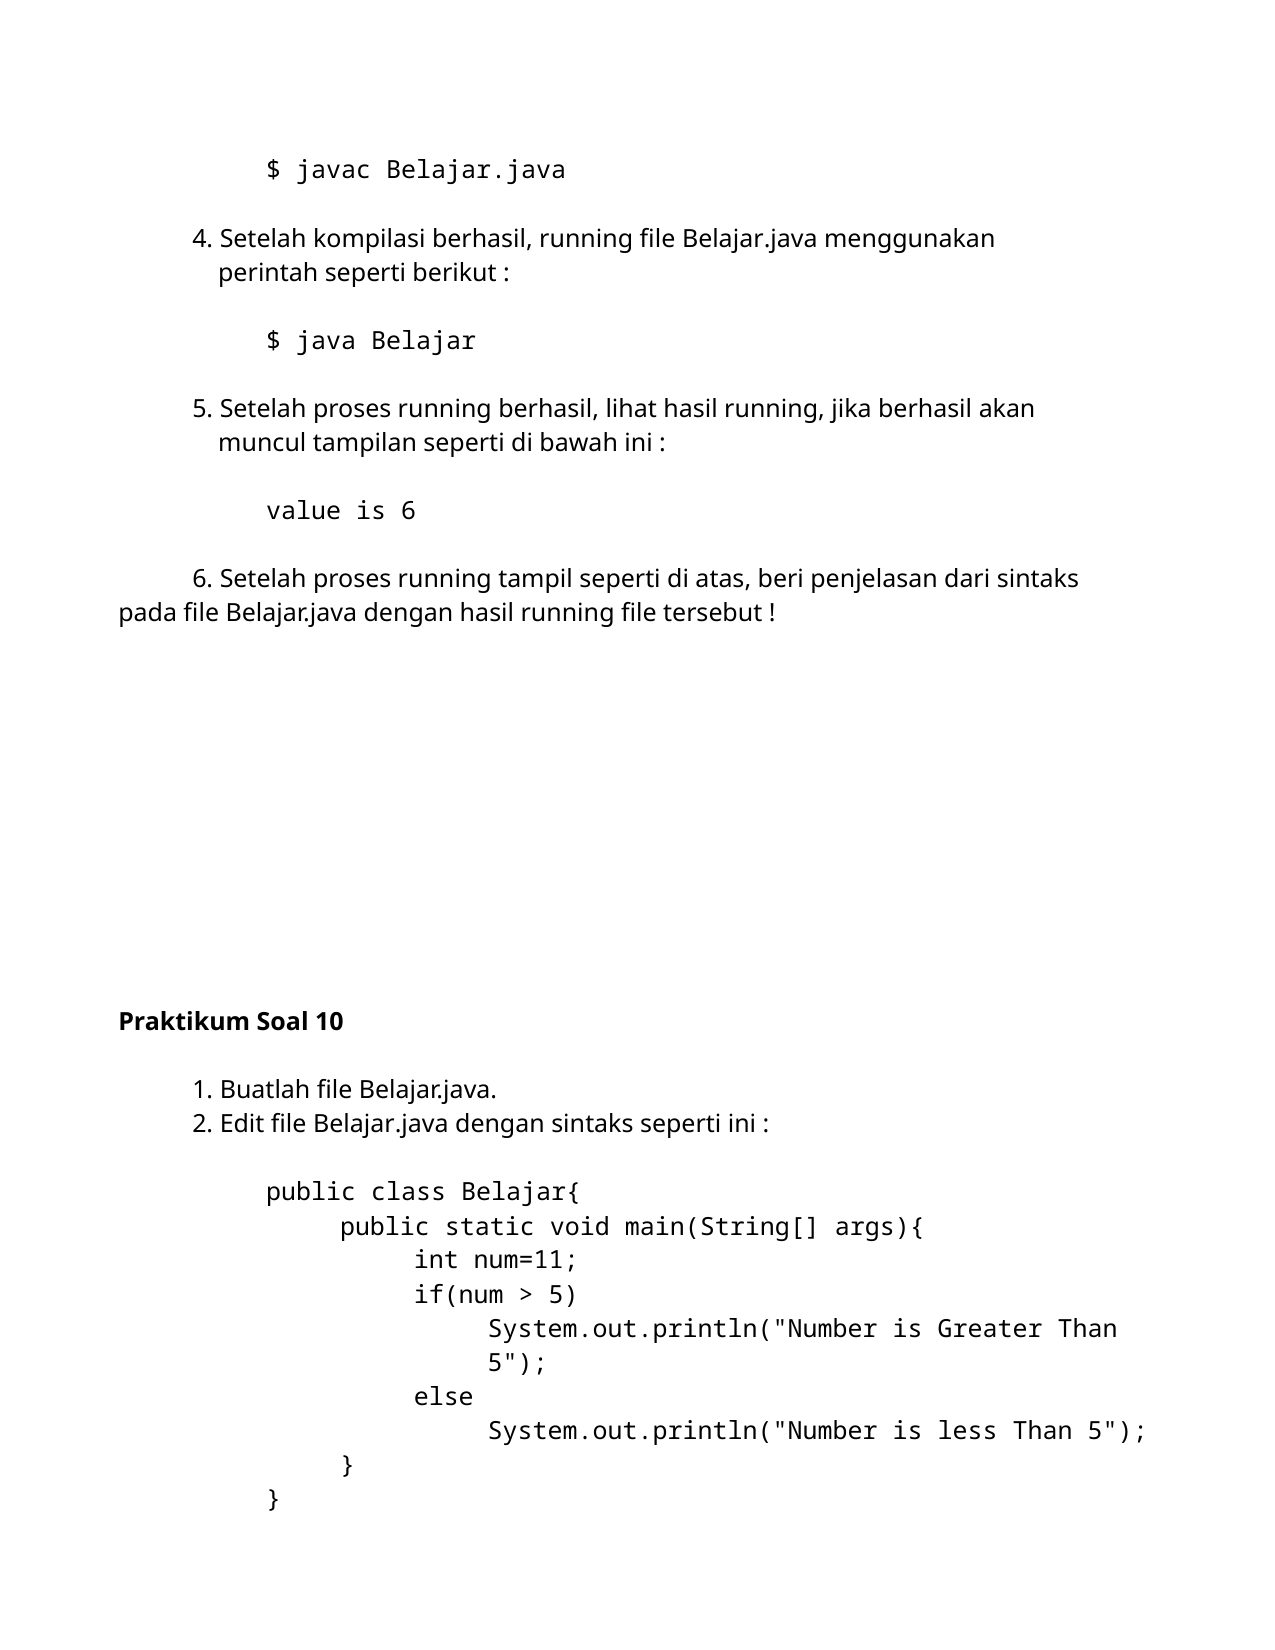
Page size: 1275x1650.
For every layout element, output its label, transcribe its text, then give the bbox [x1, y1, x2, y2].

text 2. Edit file Belajar.java dengan sintaks seperti ini : public class Belajar{ [118, 1106, 1157, 1208]
text } [118, 1481, 1157, 1515]
text System.out.println("Number is less Than 5"); [118, 1412, 1157, 1447]
text System.out.println("Number is Greater Than [118, 1310, 1157, 1344]
text 5. Setelah proses running berhasil, lihat hasil running, jika berhasil akan [118, 391, 1157, 425]
text 5"); [118, 1344, 1157, 1378]
text Praktikum Soal 10 [118, 1004, 1157, 1038]
text $ javac Belajar.java 4. Setelah kompilasi berhasil, running file Belajar.java menggunakan [118, 118, 1157, 254]
text 1. Buatlah file Belajar.java. [118, 1072, 1157, 1106]
text perintah seperti berikut : $ java Belajar [118, 254, 1157, 391]
text } [118, 1447, 1157, 1481]
text muncul tampilan seperti di bawah ini : value is 6 6. Setelah proses running tampil seperti di atas, beri penjelasan dari sintaks pada file Belajar.java dengan hasil running file tersebut ! [118, 425, 1157, 629]
text public static void main(String[] args){ [118, 1208, 1157, 1242]
text else [118, 1378, 1157, 1412]
text int num=11; [118, 1242, 1157, 1276]
text if(num > 5) [118, 1276, 1157, 1310]
